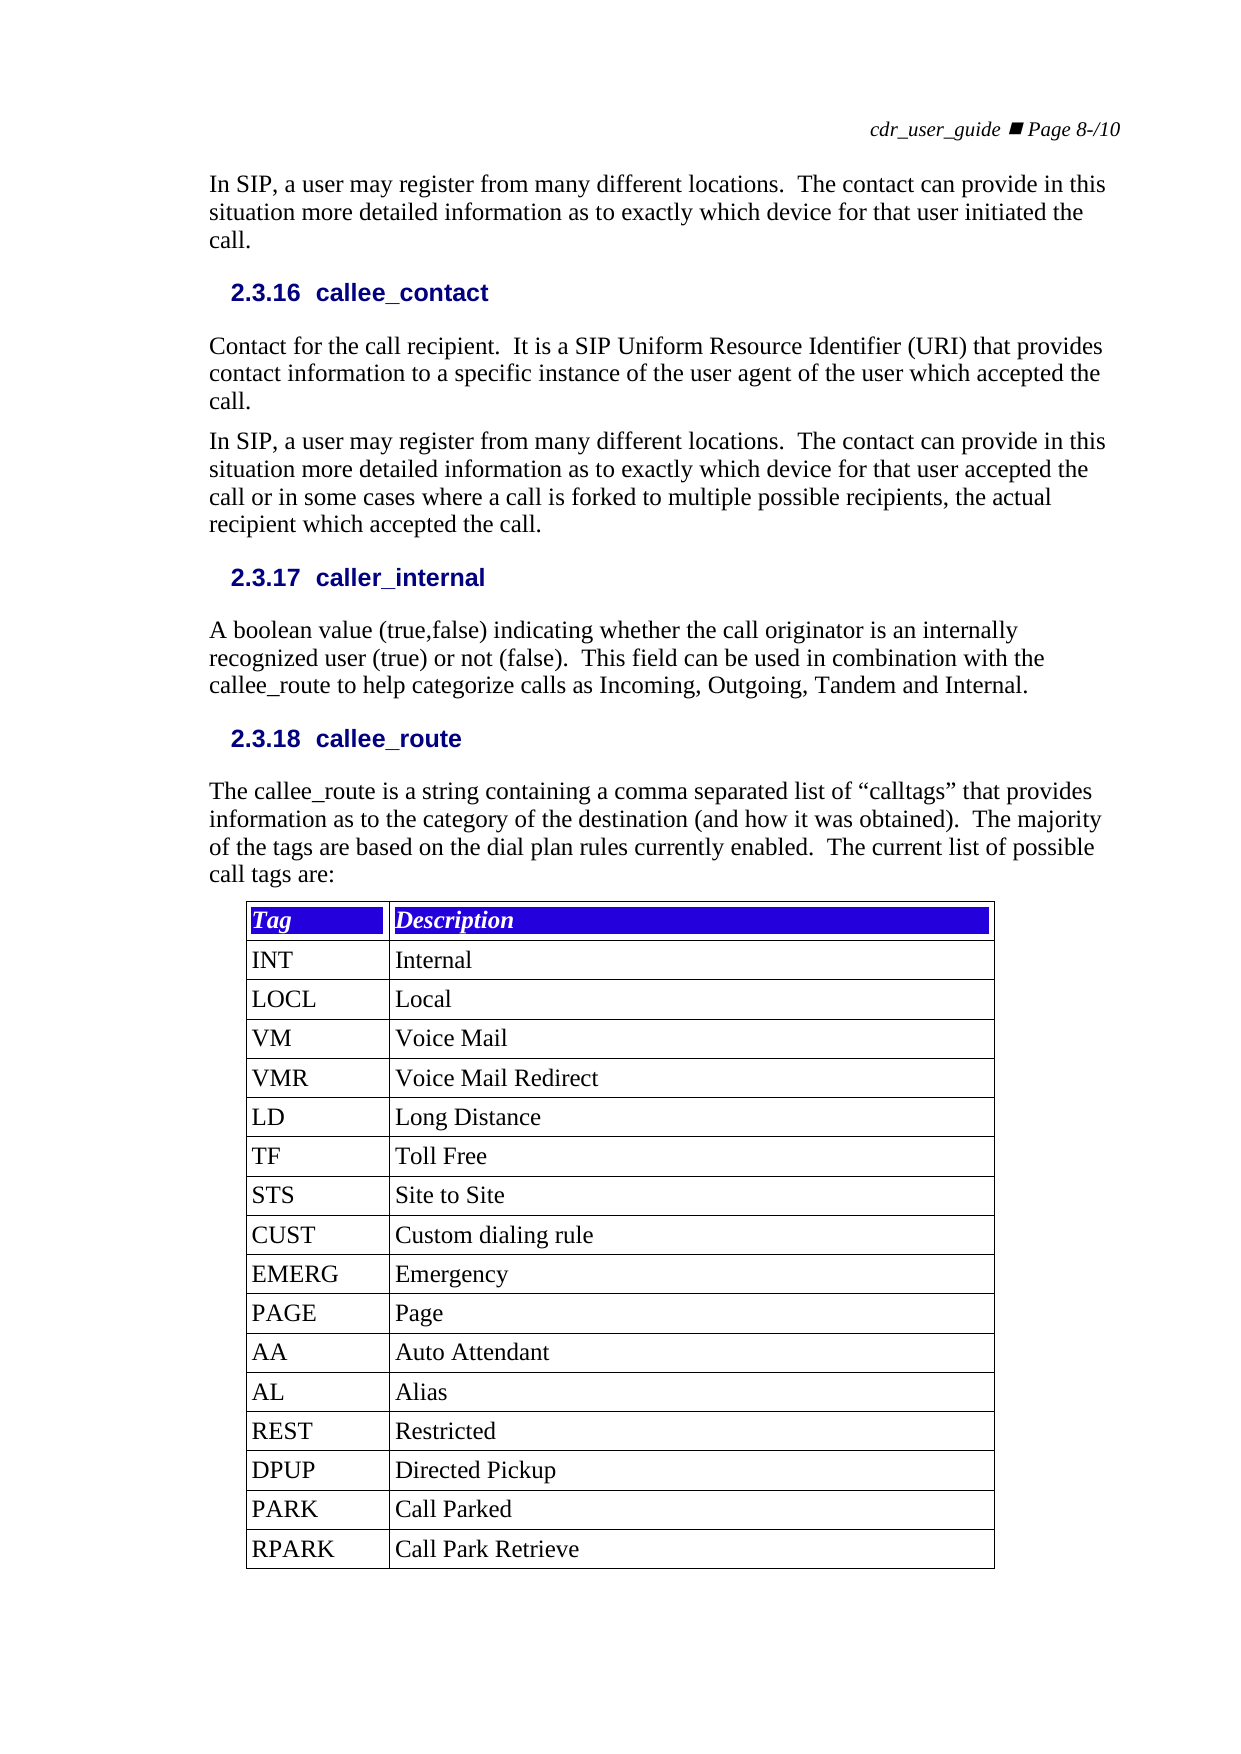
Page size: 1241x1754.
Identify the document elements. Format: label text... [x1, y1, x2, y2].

table_cell Toll Free [390, 1137, 994, 1176]
table_cell PARK [247, 1491, 389, 1529]
text Contact for the call recipient. It is a SIP Uniform Resource Identifier (URI) that provides contact information to a specific instance of the user agent of the user which accepted the call. [209, 332, 1122, 415]
table_cell AA [247, 1334, 389, 1372]
table_cell VMR [247, 1059, 389, 1097]
text A boolean value (true,false) indicating whether the call originator is an internally recognized user (true) or not (false). This field can be used in combination with the callee_route to help categorize calls as Incoming, Outgoing, Tandem and Internal. [209, 616, 1122, 699]
table_cell Custom dialing rule [390, 1216, 994, 1254]
table_cell STS [247, 1177, 389, 1215]
table_cell Page [390, 1294, 994, 1333]
table_cell Site to Site [390, 1177, 994, 1215]
table_cell LD [247, 1098, 389, 1136]
table_cell Call Park Retrieve [390, 1530, 994, 1568]
text In SIP, a user may register from many different locations. The contact can provide in this situation more detailed information as to exactly which device for that user accepted the call or in some cases where a call is forked to multiple possible recipients, the actual recipient which accepted the call. [209, 427, 1122, 538]
text The callee_route is a string containing a comma separated list of “calltags” that provides information as to the category of the destination (and how it was obtained). The majority of the tags are based on the dial plan rules currently enabled. The current list of possible call tags are: [209, 777, 1122, 888]
table_cell Long Distance [390, 1098, 994, 1136]
table_cell CUST [247, 1216, 389, 1254]
table_cell Call Parked [390, 1491, 994, 1529]
table_cell Auto Attendant [390, 1334, 994, 1372]
table_header Description [390, 902, 994, 940]
subtitle callee_contact [118, 279, 1122, 307]
table_cell Internal [390, 941, 994, 979]
table_cell Directed Pickup [390, 1451, 994, 1490]
subtitle caller_internal [118, 563, 1122, 591]
table_cell Alias [390, 1373, 994, 1411]
table_cell RPARK [247, 1530, 389, 1568]
table_cell Emergency [390, 1255, 994, 1293]
subtitle callee_route [118, 724, 1122, 752]
table_cell TF [247, 1137, 389, 1176]
table_cell VM [247, 1020, 389, 1058]
table_cell AL [247, 1373, 389, 1411]
table_cell DPUP [247, 1451, 389, 1490]
table_cell PAGE [247, 1294, 389, 1333]
table_cell Restricted [390, 1412, 994, 1450]
table_cell EMERG [247, 1255, 389, 1293]
table_cell LOCL [247, 980, 389, 1019]
table_cell INT [247, 941, 389, 979]
table_header Tag [247, 902, 389, 940]
table_cell Local [390, 980, 994, 1019]
text In SIP, a user may register from many different locations. The contact can provide in this situation more detailed information as to exactly which device for that user initiated the call. [209, 171, 1122, 254]
table_cell Voice Mail [390, 1020, 994, 1058]
table_cell Voice Mail Redirect [390, 1059, 994, 1097]
table_cell REST [247, 1412, 389, 1450]
